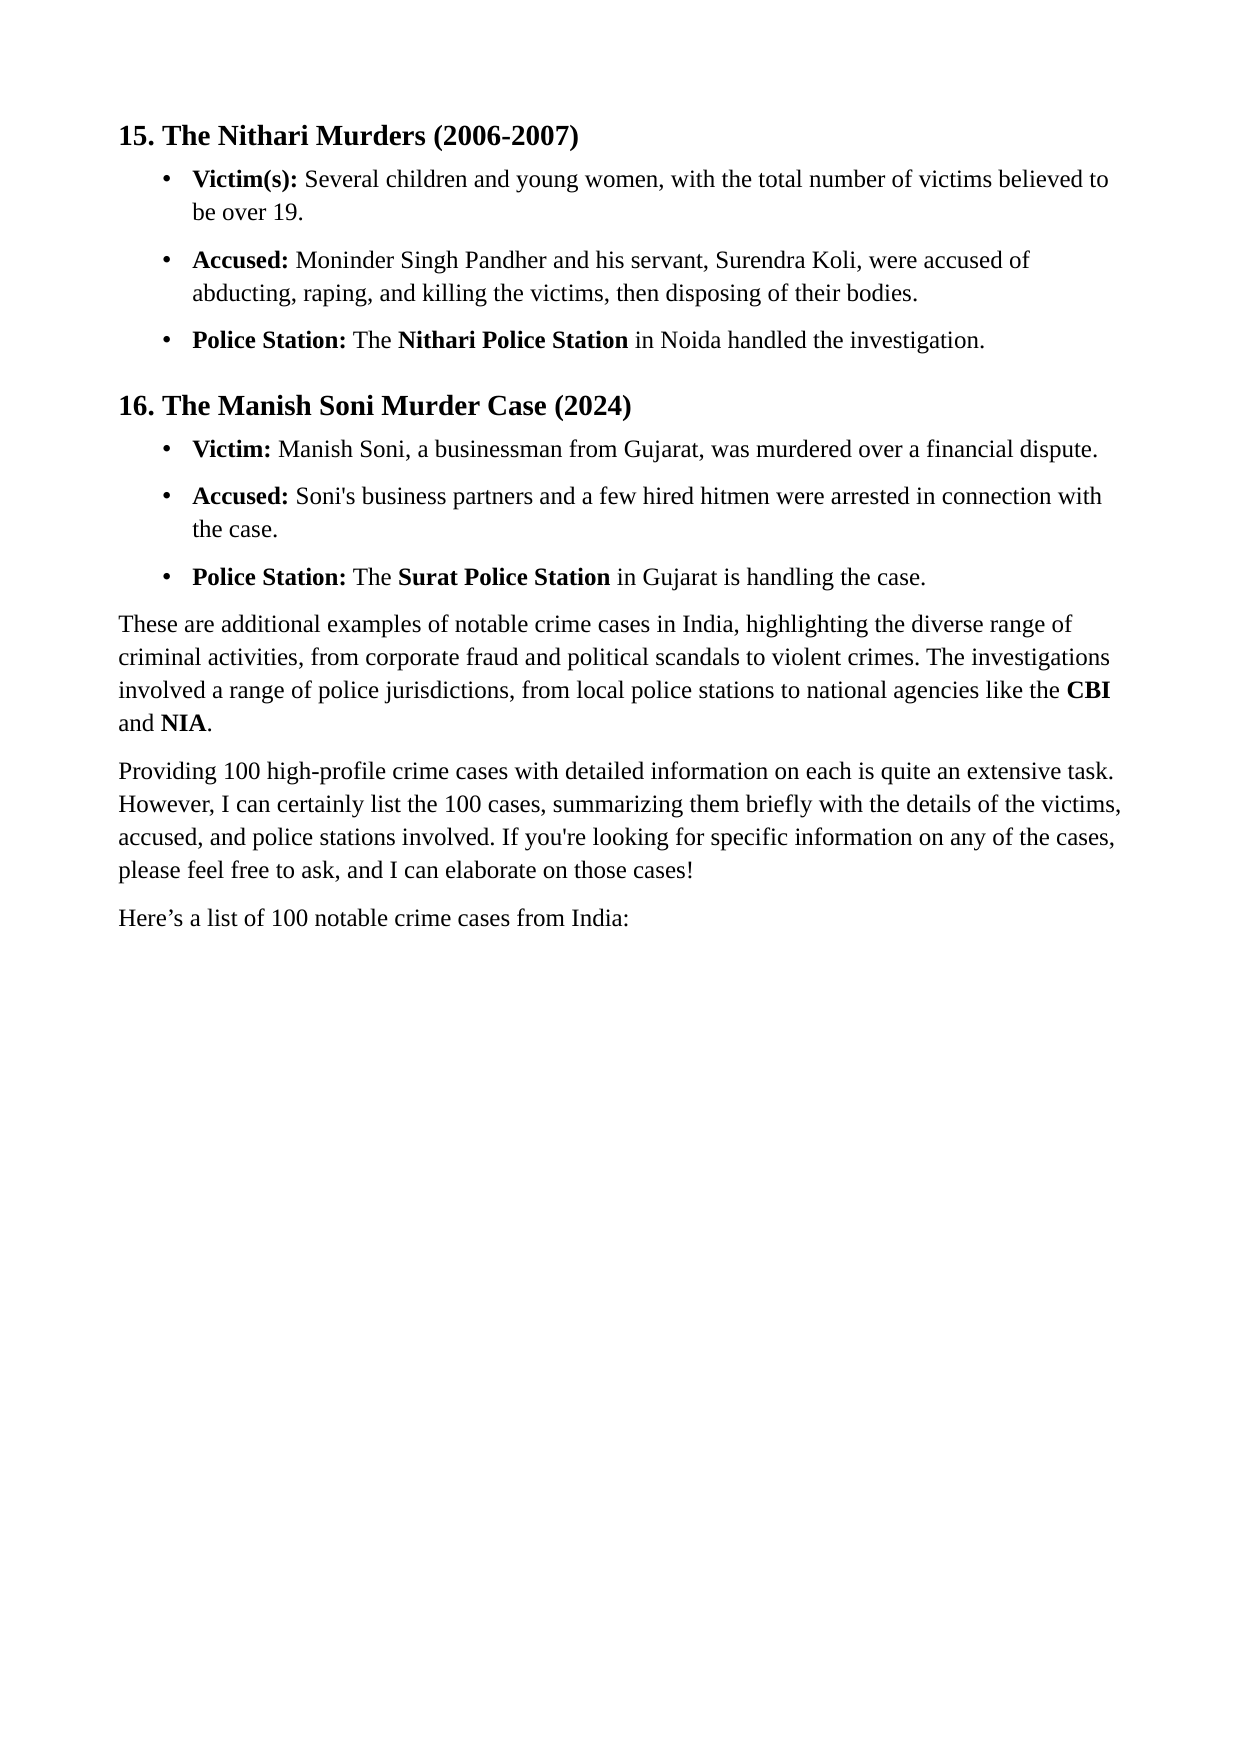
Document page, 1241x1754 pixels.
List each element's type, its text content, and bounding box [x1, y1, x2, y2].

list Accused: Moninder Singh Pandher and his servant, Surendra Koli, were accused of abducting, raping, and killing the victims, then disposing of their bodies. [162, 245, 1122, 307]
list Police Station: The Nithari Police Station in Noida handled the investigation. [162, 325, 1122, 354]
list Police Station: The Surat Police Station in Gujarat is handling the case. [162, 562, 1122, 591]
text Providing 100 high-profile crime cases with detailed information on each is quite an extensive task. However, I can certainly list the 100 cases, summarizing them briefly with the details of the victims, accused, and police stations involved. If you're looking for specific information on any of the cases, please feel free to ask, and I can elaborate on those cases! [118, 756, 1122, 884]
list Victim(s): Several children and young women, with the total number of victims believed to be over 19. [162, 164, 1122, 226]
list Victim: Manish Soni, a businessman from Gujarat, was murdered over a financial dispute. [162, 434, 1122, 462]
text These are additional examples of notable crime cases in India, highlighting the diverse range of criminal activities, from corporate fraud and political scandals to violent crimes. The investigations involved a range of police jurisdictions, from local police stations to national agencies like the CBI and NIA. [118, 609, 1122, 737]
subtitle 16. The Manish Soni Murder Case (2024) [118, 388, 1122, 421]
subtitle 15. The Nithari Murders (2006-2007) [118, 118, 1122, 152]
text Here’s a list of 100 notable crime cases from India: [118, 903, 1122, 932]
list Accused: Soni's business partners and a few hired hitmen were arrested in connection with the case. [162, 481, 1122, 543]
